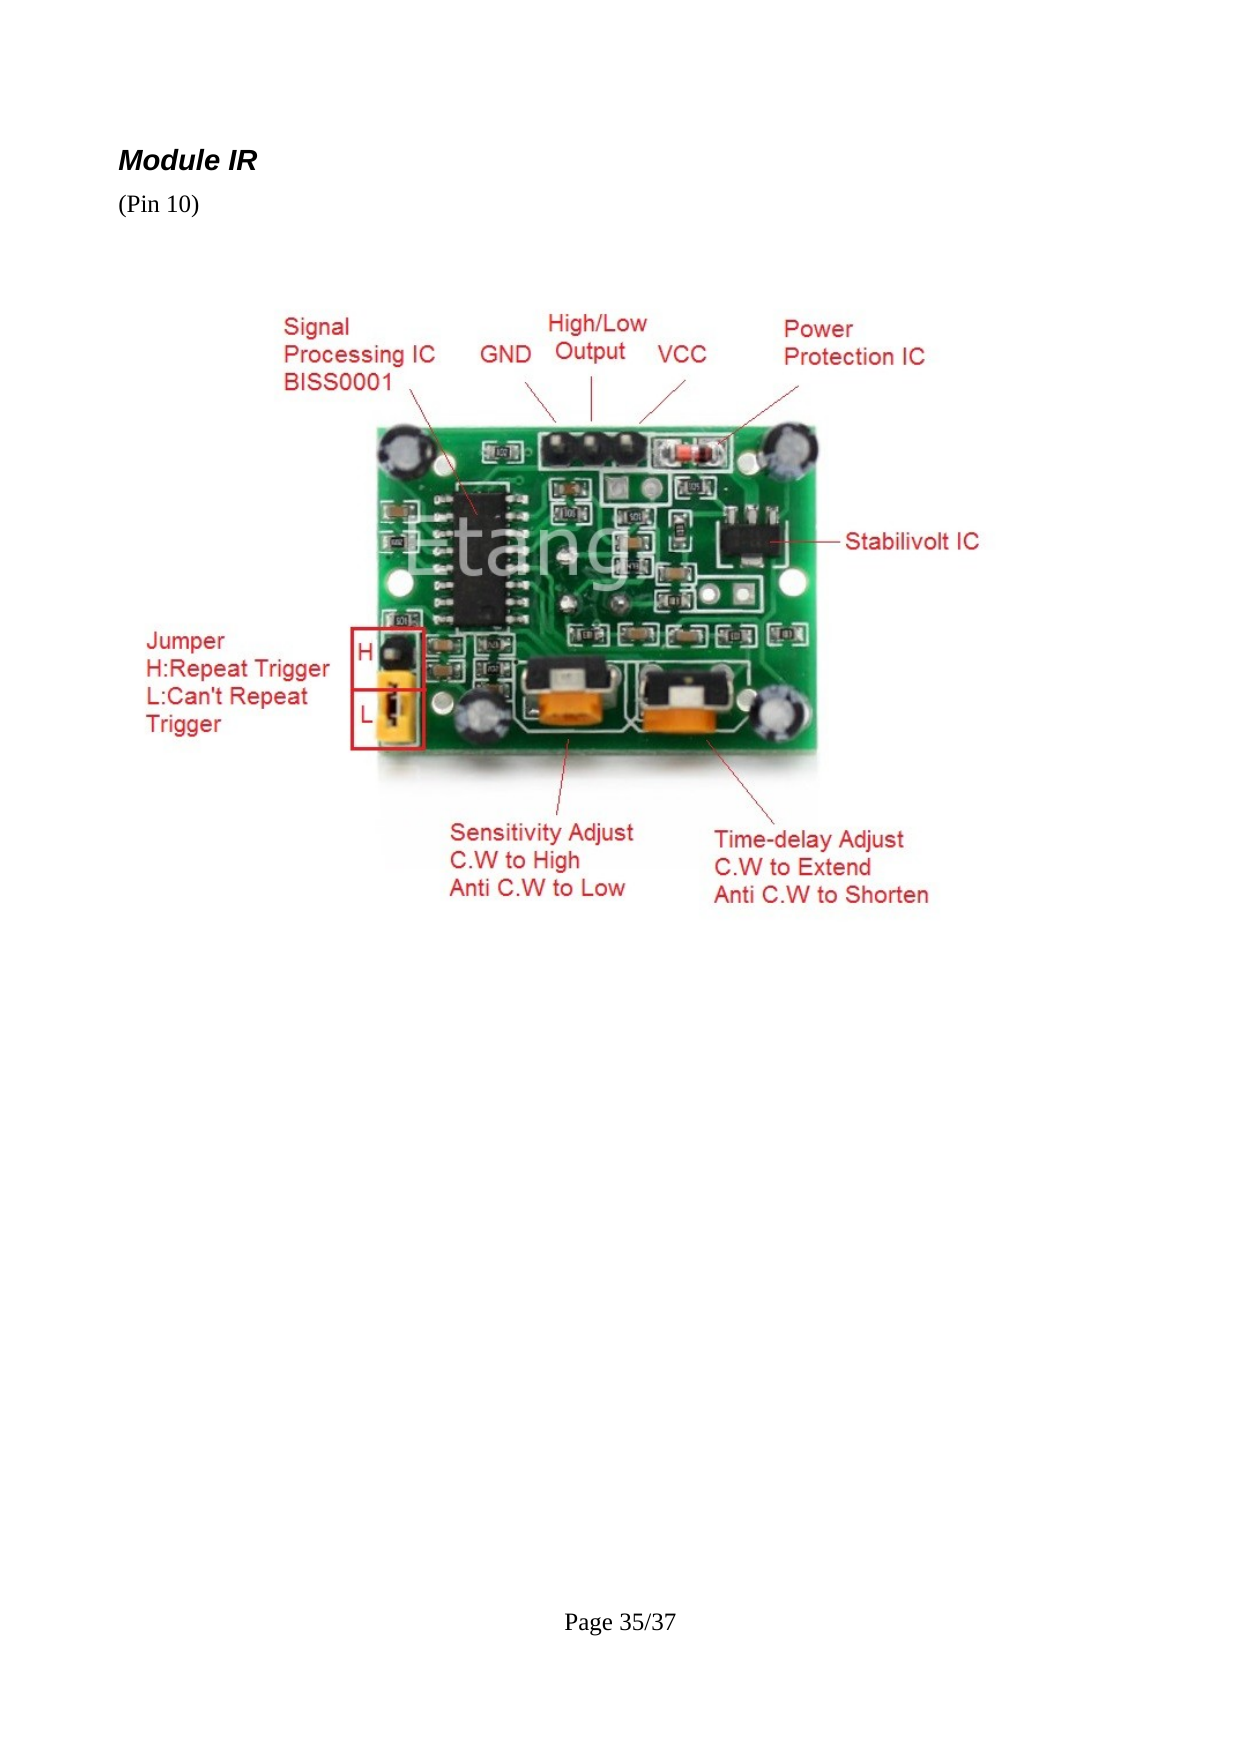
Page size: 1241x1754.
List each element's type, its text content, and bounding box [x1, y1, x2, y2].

picture [108, 291, 1113, 933]
text (Pin 10) [118, 189, 1122, 218]
subtitle Module IR [118, 143, 1122, 177]
